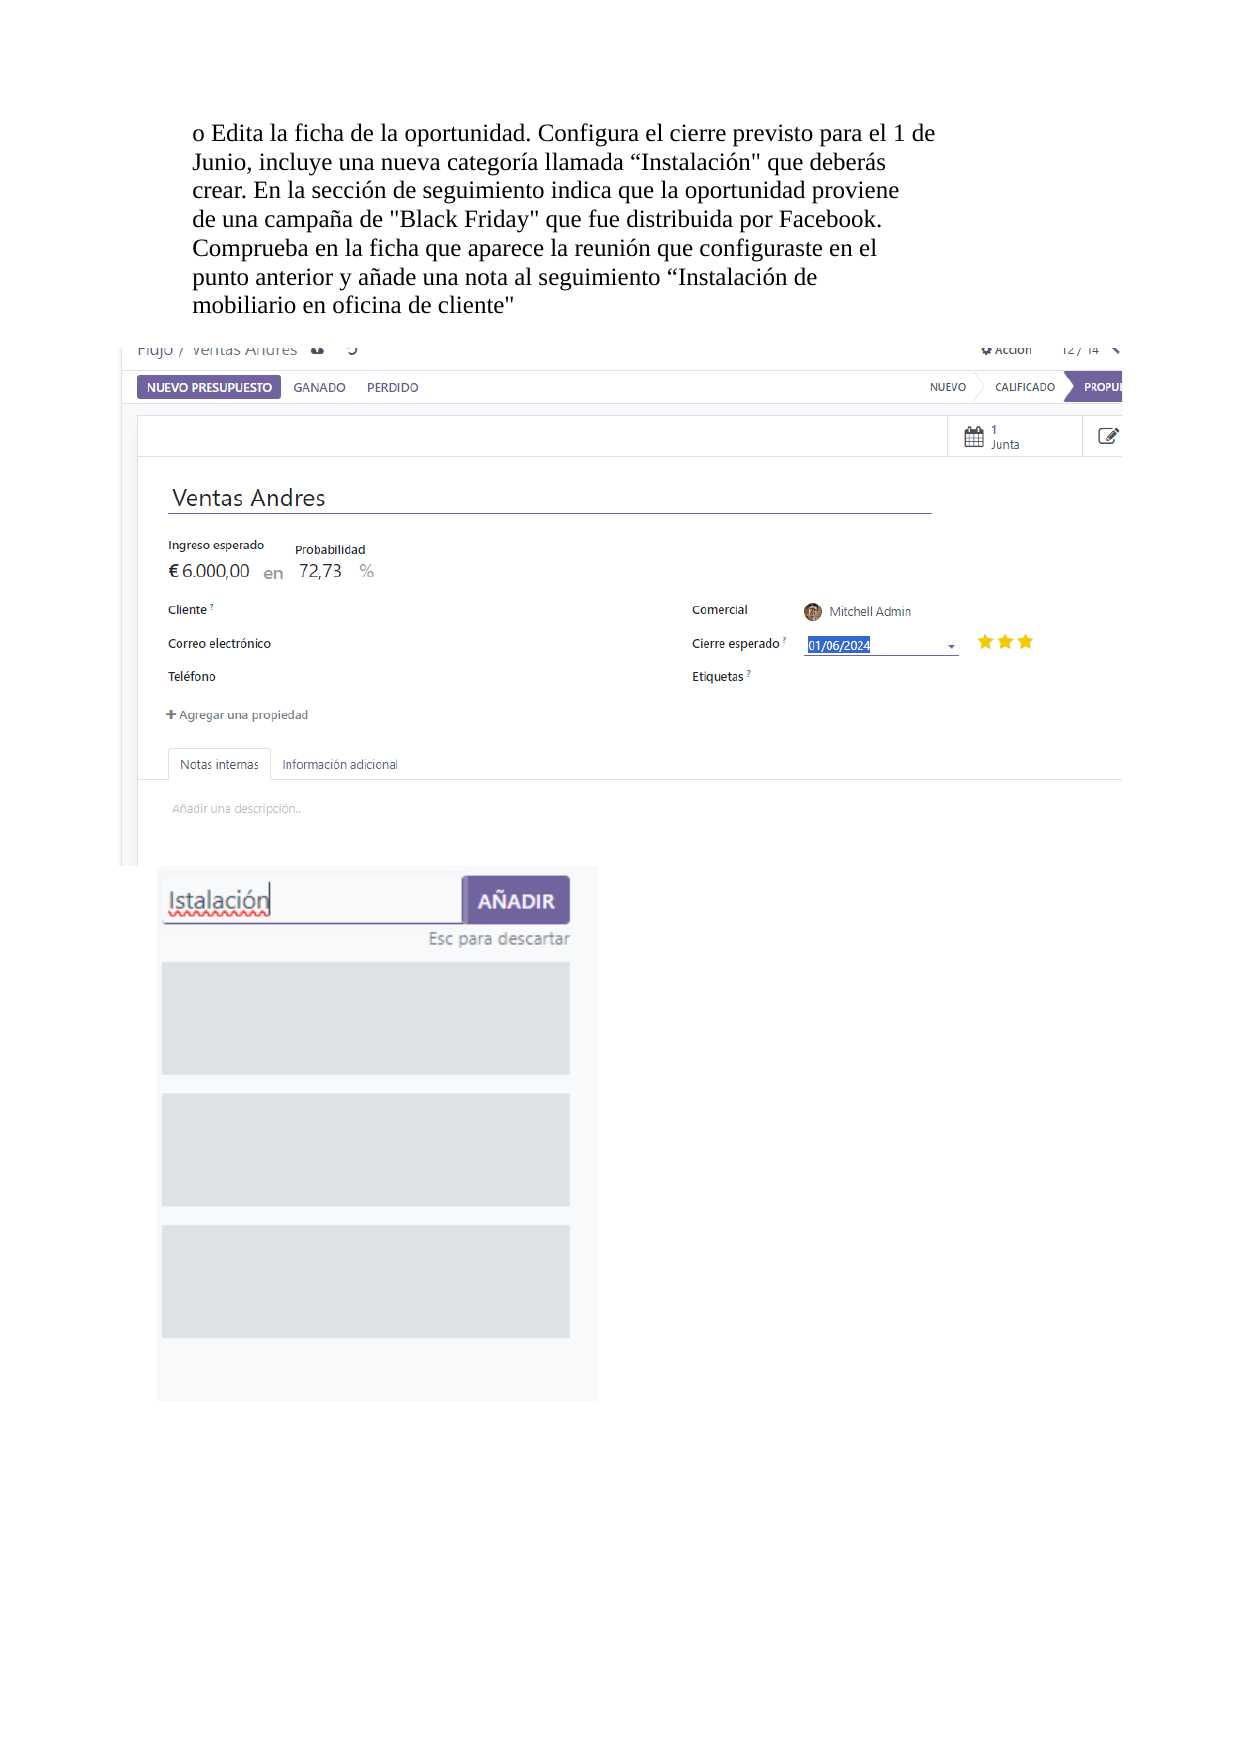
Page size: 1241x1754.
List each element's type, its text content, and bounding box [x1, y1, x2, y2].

text de una campaña de "Black Friday" que fue distribuida por Facebook. [118, 204, 1122, 233]
text o Edita la ficha de la oportunidad. Configura el cierre previsto para el 1 de [118, 118, 1122, 147]
text Comprueba en la ficha que aparece la reunión que configuraste en el [118, 233, 1122, 262]
text Junio, incluye una nueva categoría llamada “Instalación" que deberás [118, 147, 1122, 176]
text mobiliario en oficina de cliente" [118, 291, 1122, 319]
picture [118, 348, 1123, 1401]
text punto anterior y añade una nota al seguimiento “Instalación de [118, 262, 1122, 291]
text crear. En la sección de seguimiento indica que la oportunidad proviene [118, 176, 1122, 204]
